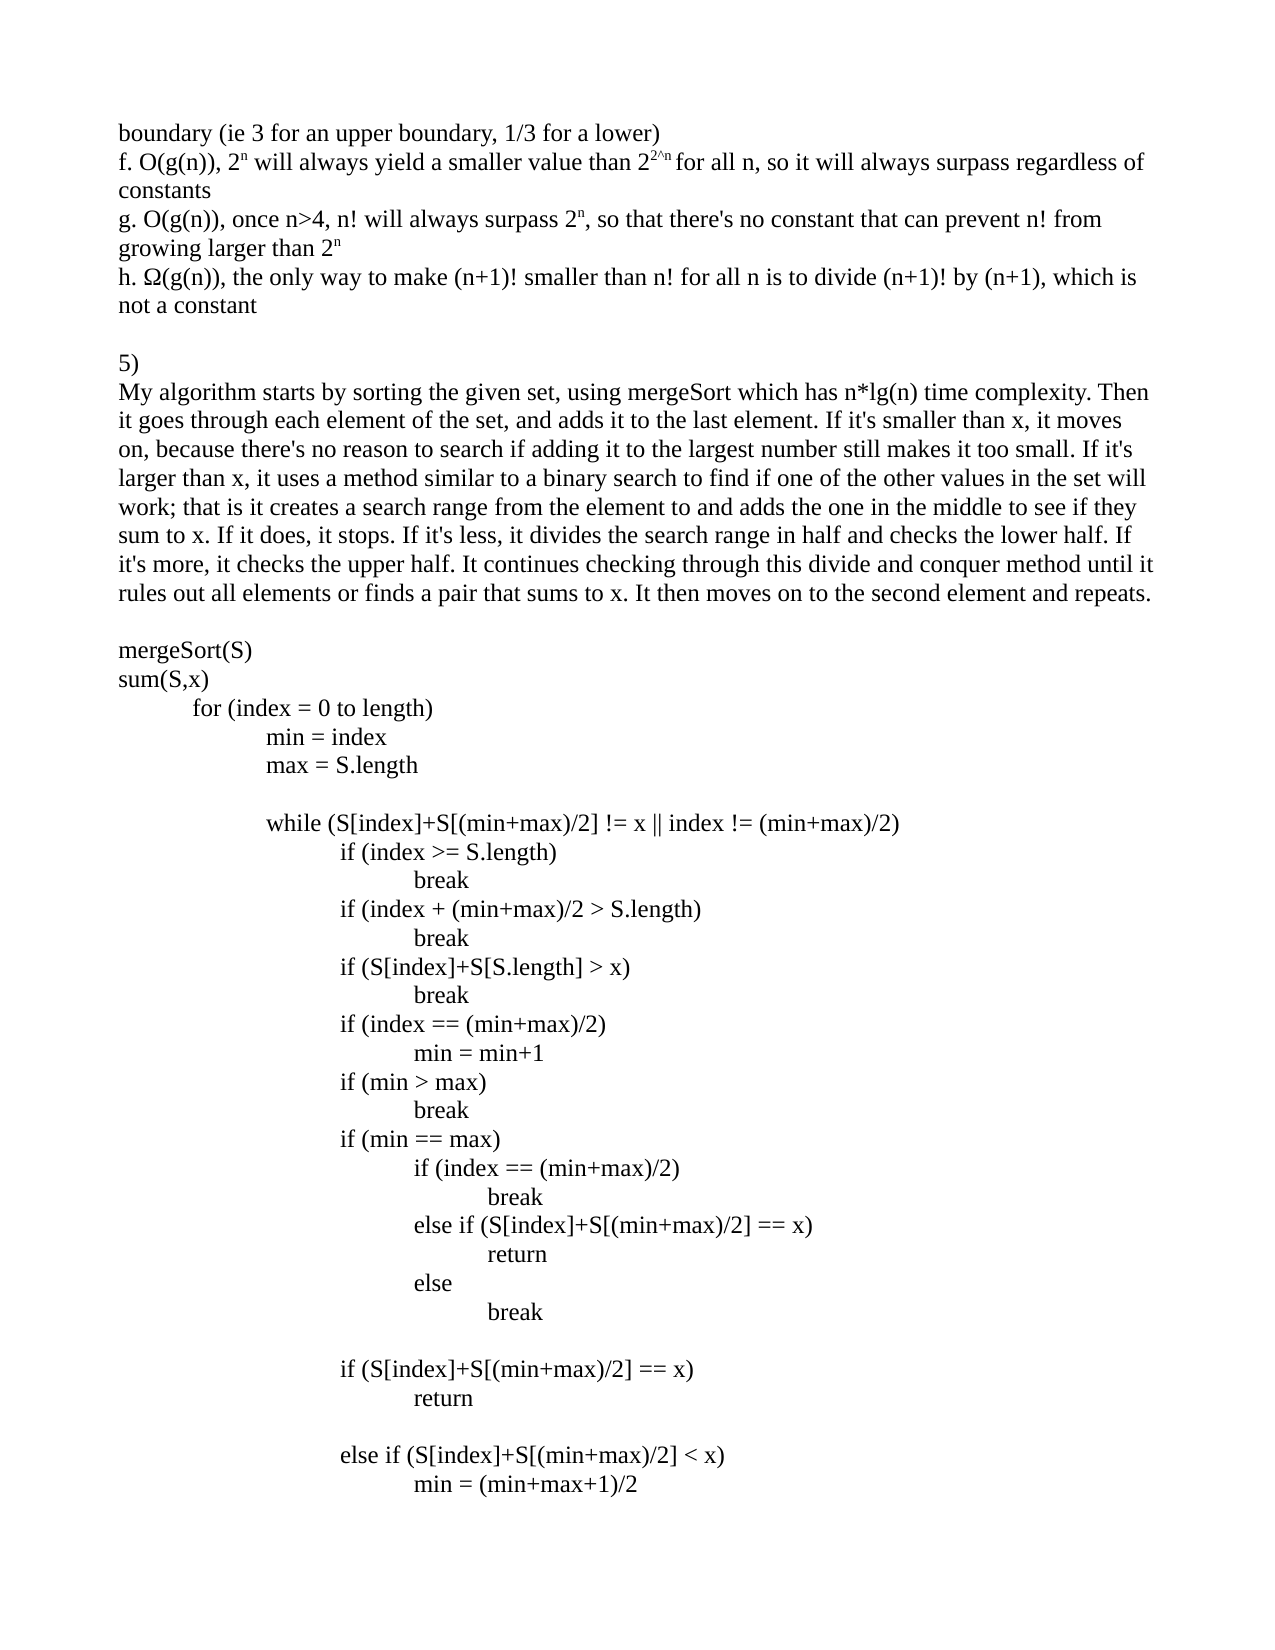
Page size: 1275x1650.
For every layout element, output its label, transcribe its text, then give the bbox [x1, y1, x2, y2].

text if (index + (min+max)/2 > S.length) [118, 894, 1157, 923]
text else if (S[index]+S[(min+max)/2] < x) [118, 1441, 1157, 1469]
text f. O(g(n)), 2n will always yield a smaller value than 22^n for all n, so it will always surpass regardless of constants [118, 147, 1157, 204]
text My algorithm starts by sorting the given set, using mergeSort which has n*lg(n) time complexity. Then it goes through each element of the set, and adds it to the last element. If it's smaller than x, it moves on, because there's no reason to search if adding it to the largest number still makes it too small. If it's larger than x, it uses a method similar to a binary search to find if one of the other values in the set will work; that is it creates a search range from the element to and adds the one in the middle to see if they sum to x. If it does, it stops. If it's less, it divides the search range in half and checks the lower half. If it's more, it checks the upper half. It continues checking through this divide and conquer method until it rules out all elements or finds a pair that sums to x. It then moves on to the second element and repeats. [118, 377, 1157, 607]
text sum(S,x) [118, 664, 1157, 693]
text break [118, 923, 1157, 952]
text else if (S[index]+S[(min+max)/2] == x) [118, 1211, 1157, 1239]
text if (index == (min+max)/2) [118, 1153, 1157, 1182]
text h. Ω(g(n)), the only way to make (n+1)! smaller than n! for all n is to divide (n+1)! by (n+1), which is not a constant [118, 262, 1157, 319]
text if (S[index]+S[S.length] > x) [118, 952, 1157, 981]
text if (min == max) [118, 1124, 1157, 1153]
text min = min+1 [118, 1038, 1157, 1067]
text min = (min+max+1)/2 [118, 1469, 1157, 1498]
text for (index = 0 to length) [118, 693, 1157, 722]
text break [118, 1297, 1157, 1326]
text return [118, 1383, 1157, 1412]
text boundary (ie 3 for an upper boundary, 1/3 for a lower) [118, 118, 1157, 147]
text while (S[index]+S[(min+max)/2] != x || index != (min+max)/2) [118, 808, 1157, 837]
text else [118, 1268, 1157, 1297]
text 5) [118, 348, 1157, 377]
text max = S.length [118, 751, 1157, 779]
text mergeSort(S) [118, 636, 1157, 664]
text if (min > max) [118, 1067, 1157, 1096]
text g. O(g(n)), once n>4, n! will always surpass 2n, so that there's no constant that can prevent n! from growing larger than 2n [118, 204, 1157, 262]
text if (index == (min+max)/2) [118, 1009, 1157, 1038]
text min = index [118, 722, 1157, 751]
text if (S[index]+S[(min+max)/2] == x) [118, 1354, 1157, 1383]
text break [118, 1182, 1157, 1211]
text break [118, 866, 1157, 894]
text break [118, 981, 1157, 1009]
text break [118, 1096, 1157, 1124]
text return [118, 1239, 1157, 1268]
text if (index >= S.length) [118, 837, 1157, 866]
